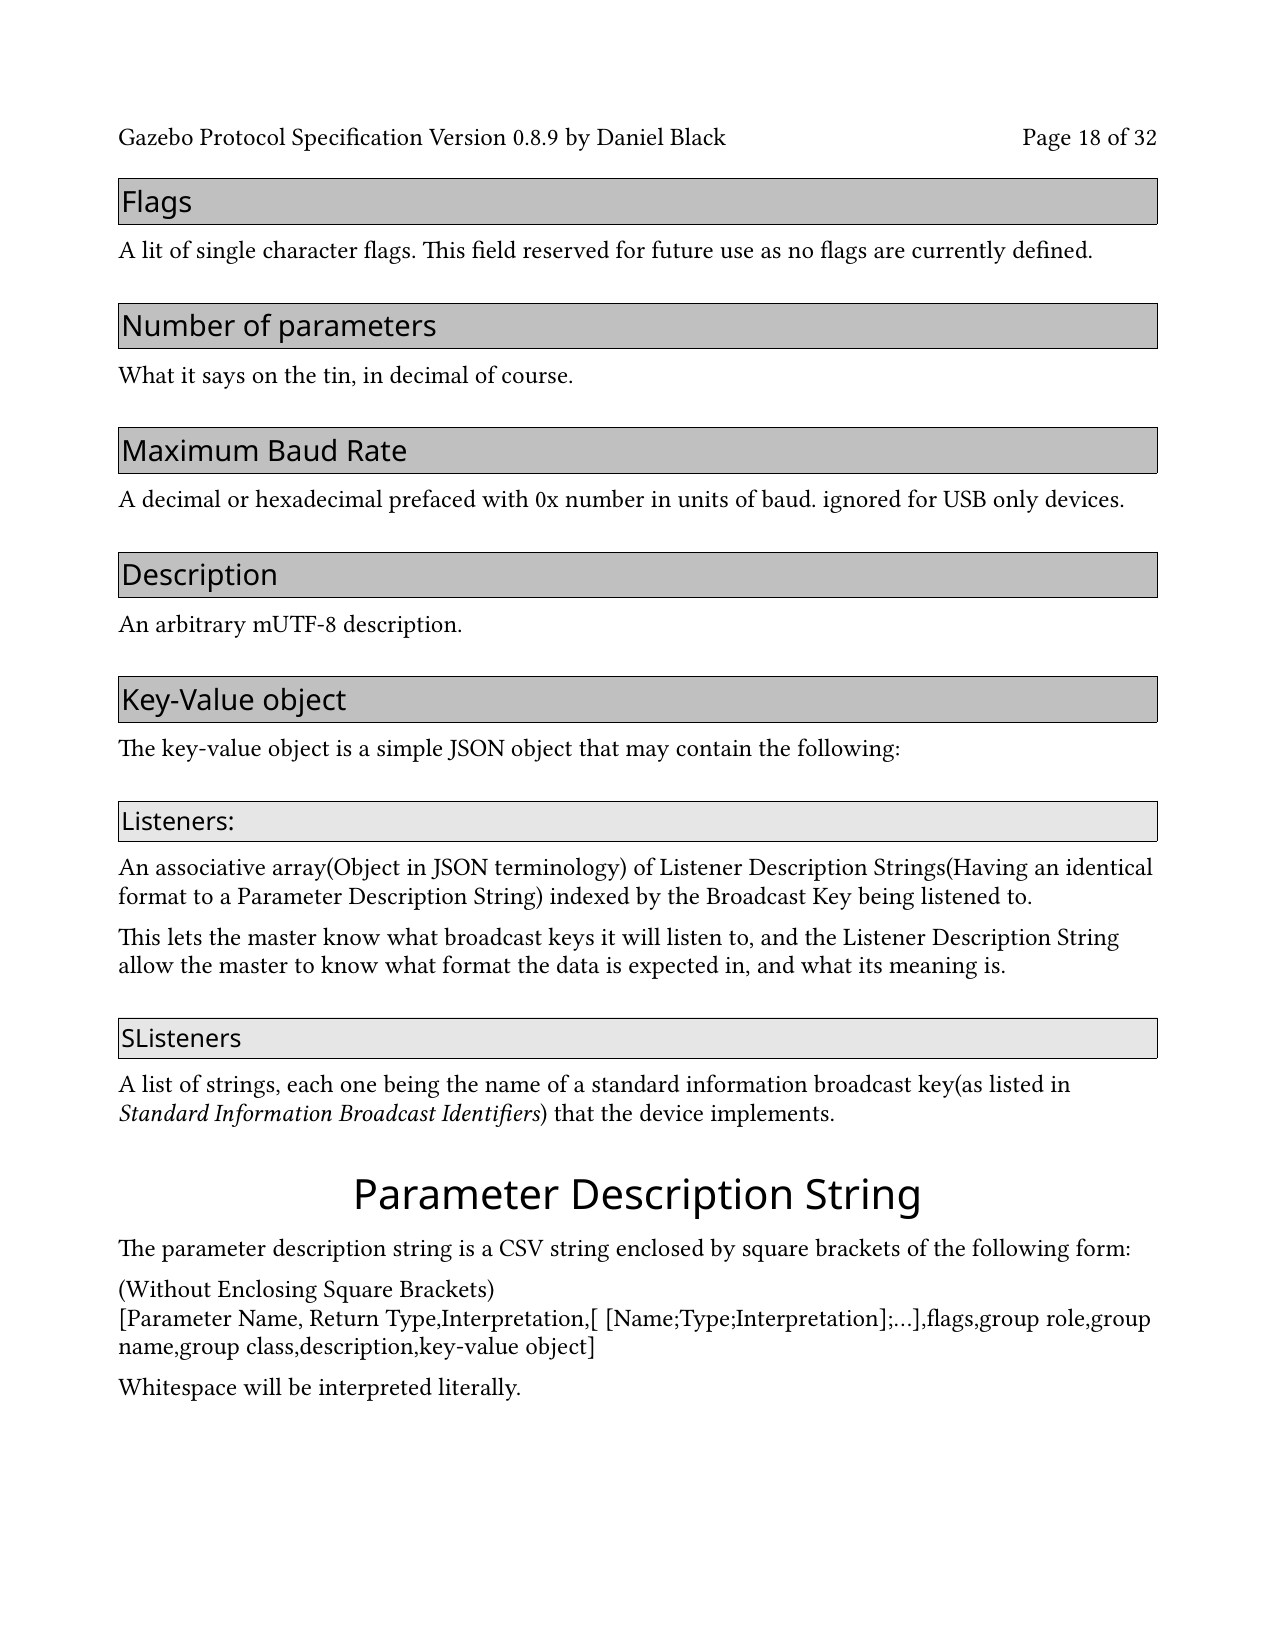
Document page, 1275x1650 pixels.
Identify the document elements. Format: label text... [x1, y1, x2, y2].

text An associative array(Object in JSON terminology) of Listener Description Strings(Having an identical format to a Parameter Description String) indexed by the Broadcast Key being listened to. [118, 853, 1157, 910]
text What it says on the tin, in decimal of course. [118, 361, 1157, 389]
text The key-value object is a simple JSON object that may contain the following: [118, 734, 1157, 763]
subtitle Parameter Description String [118, 1165, 1157, 1222]
text A list of strings, each one being the name of a standard information broadcast key(as listed in Standard Information Broadcast Identifiers) that the device implements. [118, 1070, 1157, 1127]
subtitle Description [119, 553, 1157, 597]
text An arbitrary mUTF-8 description. [118, 610, 1157, 638]
text This lets the master know what broadcast keys it will listen to, and the Listener Description String allow the master to know what format the data is expected in, and what its meaning is. [118, 923, 1157, 980]
subtitle Number of parameters [119, 304, 1157, 348]
subtitle Listeners: [119, 802, 1157, 841]
text (Without Enclosing Square Brackets) [Parameter Name, Return Type,Interpretation,[ [Name;Type;Interpretation];...],flags,group role,group name,group class,description,key-value object] [118, 1275, 1157, 1361]
subtitle Maximum Baud Rate [119, 428, 1157, 473]
text The parameter description string is a CSV string enclosed by square brackets of the following form: [118, 1234, 1157, 1263]
subtitle Key-Value object [119, 677, 1157, 722]
text A decimal or hexadecimal prefaced with 0x number in units of baud. ignored for USB only devices. [118, 486, 1157, 514]
subtitle Flags [119, 179, 1157, 224]
text A lit of single character flags. This field reserved for future use as no flags are currently defined. [118, 237, 1157, 265]
subtitle SListeners [119, 1019, 1157, 1058]
text Whitespace will be interpreted literally. [118, 1373, 1157, 1402]
